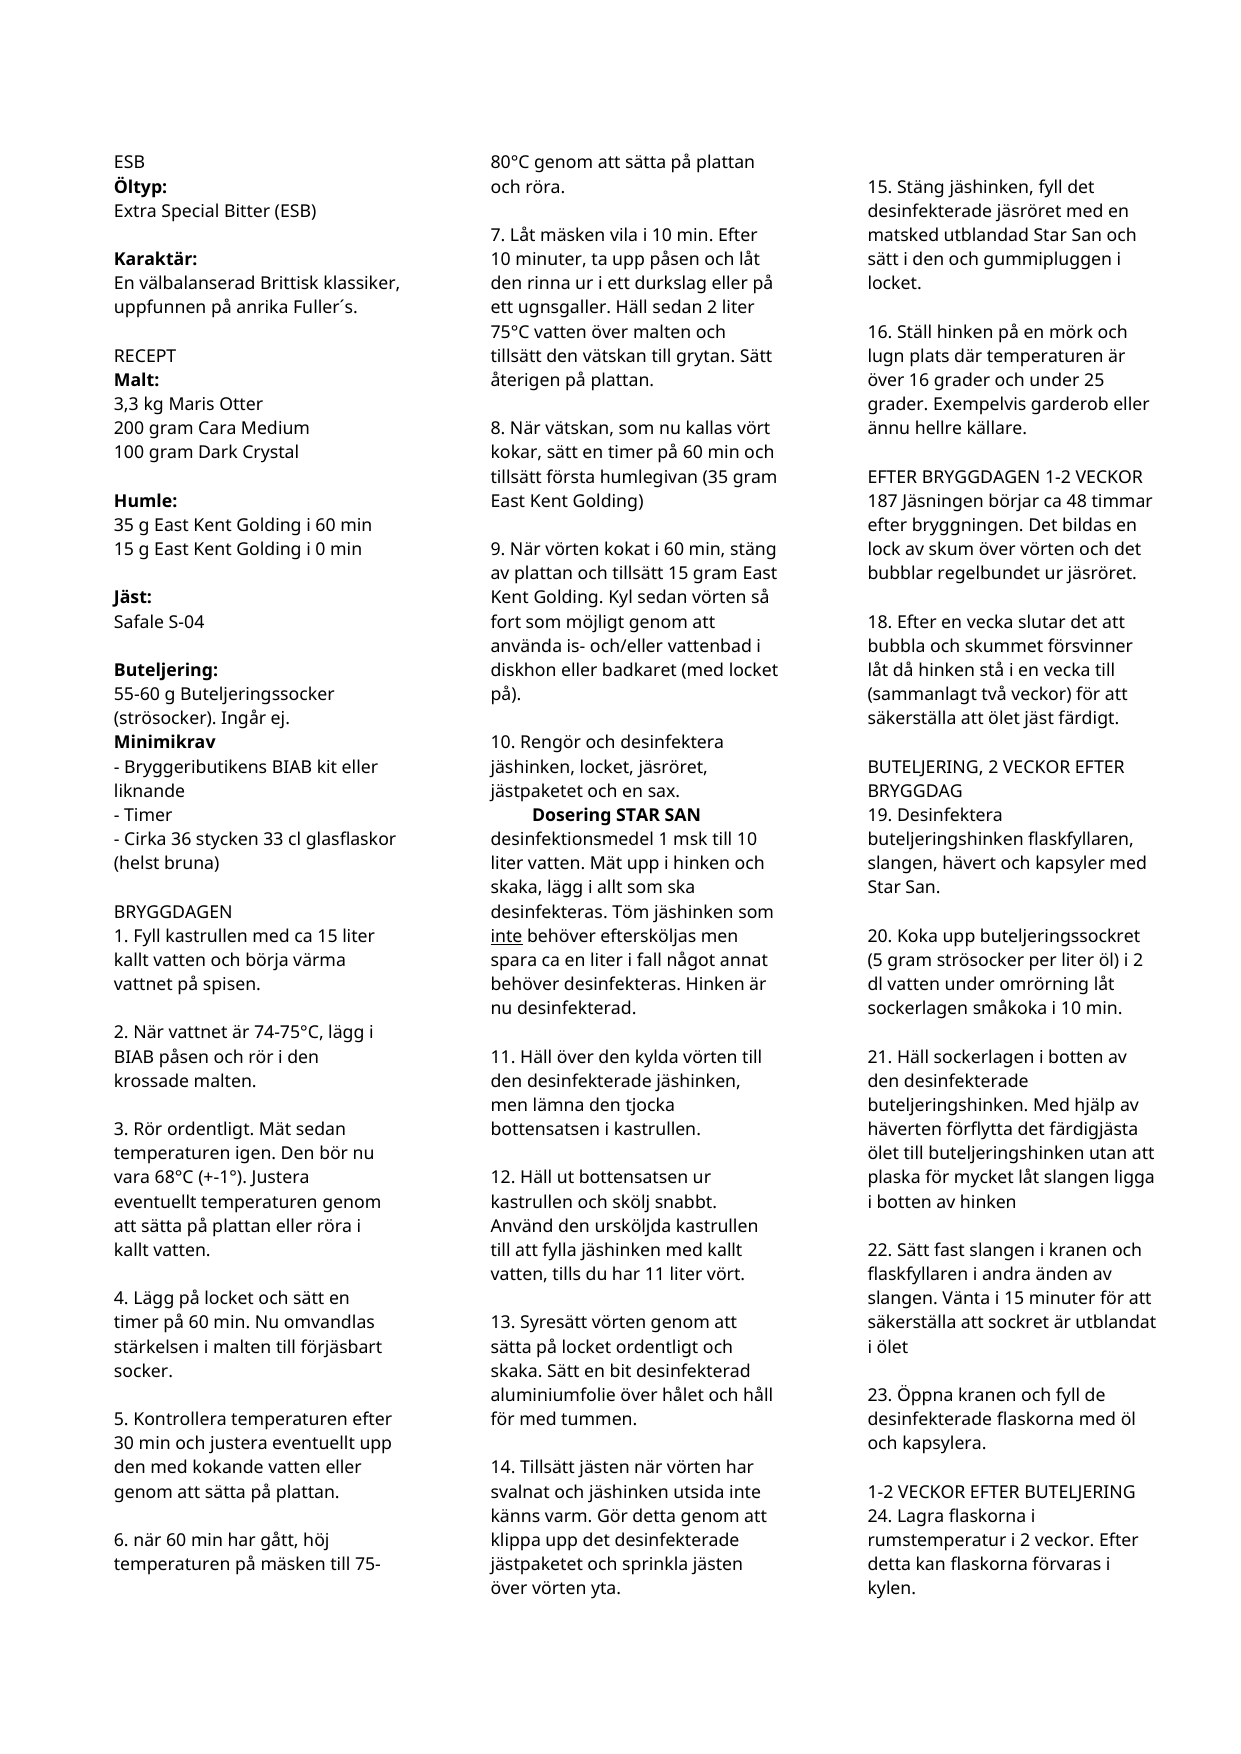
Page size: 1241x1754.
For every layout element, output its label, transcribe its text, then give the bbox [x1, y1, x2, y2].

text 8. När vätskan, som nu kallas vört kokar, sätt en timer på 60 min och tillsätt första humlegivan (35 gram East Kent Golding) [490, 416, 780, 512]
text 187 Jäsningen börjar ca 48 timmar efter bryggningen. Det bildas en lock av skum över vörten och det bubblar regelbundet ur jäsröret. [867, 488, 1157, 585]
text 23. Öppna kranen och fyll de desinfekterade flaskorna med öl och kapsylera. [867, 1382, 1157, 1455]
text 20. Koka upp buteljeringssockret (5 gram strösocker per liter öl) i 2 dl vatten under omrörning låt sockerlagen småkoka i 10 min. [867, 923, 1157, 1020]
text 5. Kontrollera temperaturen efter 30 min och justera eventuellt upp den med kokande vatten eller genom att sätta på plattan. [114, 1407, 394, 1503]
text BRYGGDAGEN [114, 899, 403, 923]
text 6. när 60 min har gått, höj temperaturen på mäsken till 75- [114, 1527, 403, 1576]
text 18. Efter en vecka slutar det att bubbla och skummet försvinner låt då hinken stå i en vecka till (sammanlagt två veckor) för att säkerställa att ölet jäst färdigt. [867, 609, 1157, 730]
text (strösocker). Ingår ej. [114, 706, 403, 730]
text Buteljering: [114, 657, 403, 682]
text 15. Stäng jäshinken, fyll det desinfekterade jäsröret med en matsked utblandad Star San och sätt i den och gummipluggen i locket. [867, 174, 1157, 295]
text RECEPT [114, 343, 403, 367]
text 1. Fyll kastrullen med ca 15 liter kallt vatten och börja värma vattnet på spisen. [114, 923, 394, 996]
text 3,3 kg Maris Otter [114, 392, 403, 416]
text 16. Ställ hinken på en mörk och lugn plats där temperaturen är över 16 grader och under 25 grader. Exempelvis garderob eller ännu hellre källare. [867, 319, 1157, 440]
text EFTER BRYGGDAGEN 1-2 VECKOR [867, 464, 1157, 488]
text 19. Desinfektera buteljeringshinken flaskfyllaren, slangen, hävert och kapsyler med Star San. [867, 802, 1157, 899]
text 13. Syresätt vörten genom att sätta på locket ordentligt och skaka. Sätt en bit desinfekterad aluminiumfolie över hålet och håll för med tummen. [490, 1310, 780, 1431]
text - Timer [114, 802, 414, 827]
text 3. Rör ordentligt. Mät sedan temperaturen igen. Den bör nu vara 68°C (+-1°). Justera eventuellt temperaturen genom att sätta på plattan eller röra i kallt vatten. [114, 1117, 394, 1262]
text 35 g East Kent Golding i 60 min [114, 512, 403, 537]
text 4. Lägg på locket och sätt en timer på 60 min. Nu omvandlas stärkelsen i malten till förjäsbart socker. [114, 1286, 394, 1382]
text 10. Rengör och desinfektera jäshinken, locket, jäsröret, jästpaketet och en sax. [490, 730, 780, 802]
text Minimikrav [114, 730, 403, 754]
text 80°C genom att sätta på plattan och röra. [490, 150, 780, 198]
text 7. Låt mäsken vila i 10 min. Efter 10 minuter, ta upp påsen och låt den rinna ur i ett durkslag eller på ett ugnsgaller. Häll sedan 2 liter 75°C vatten över malten och tillsätt den vätskan till grytan. Sätt återigen på plattan. [490, 222, 780, 392]
text Safale S-04 [114, 609, 403, 633]
text Malt: [114, 367, 403, 392]
text ESB [114, 150, 428, 174]
text En välbalanserad Brittisk klassiker, uppfunnen på anrika Fuller´s. [114, 271, 403, 319]
text 55-60 g Buteljeringssocker [114, 682, 403, 706]
text 100 gram Dark Crystal [114, 440, 403, 464]
text Karaktär: [114, 247, 403, 271]
text - Cirka 36 stycken 33 cl glasflaskor (helst bruna) [114, 827, 414, 875]
text 9. När vörten kokat i 60 min, stäng av plattan och tillsätt 15 gram East Kent Golding. Kyl sedan vörten så fort som möjligt genom att använda is- och/eller vattenbad i diskhon eller badkaret (med locket på). [490, 537, 780, 706]
text - Bryggeributikens BIAB kit eller liknande [114, 754, 403, 802]
text 15 g East Kent Golding i 0 min [114, 537, 403, 561]
text 2. När vattnet är 74-75°C, lägg i BIAB påsen och rör i den krossade malten. [114, 1020, 394, 1092]
text Dosering STAR SAN desinfektionsmedel 1 msk till 10 liter vatten. Mät upp i hinken och skaka, lägg i allt som ska desinfekteras. Töm jäshinken som inte behöver eftersköljas men spara ca en liter i fall något annat behöver desinfekteras. Hinken är nu desinfekterad. [490, 802, 780, 1020]
text 24. Lagra flaskorna i rumstemperatur i 2 veckor. Efter detta kan flaskorna förvaras i kylen. [867, 1503, 1157, 1600]
text 14. Tillsätt jästen när vörten har svalnat och jäshinken utsida inte känns varm. Gör detta genom att klippa upp det desinfekterade jästpaketet och sprinkla jästen över vörten yta. [490, 1455, 780, 1600]
text 200 gram Cara Medium [114, 416, 403, 440]
text 22. Sätt fast slangen i kranen och flaskfyllaren i andra änden av slangen. Vänta i 15 minuter för att säkerställa att sockret är utblandat i ölet [867, 1237, 1157, 1358]
text Extra Special Bitter (ESB) [114, 198, 403, 222]
text Humle: [114, 488, 403, 512]
text 11. Häll över den kylda vörten till den desinfekterade jäshinken, men lämna den tjocka bottensatsen i kastrullen. [490, 1044, 780, 1141]
text Öltyp: [114, 174, 403, 198]
text BUTELJERING, 2 VECKOR EFTER BRYGGDAG [867, 754, 1157, 802]
text Jäst: [114, 585, 403, 609]
text 1-2 VECKOR EFTER BUTELJERING [867, 1479, 1157, 1503]
text 21. Häll sockerlagen i botten av den desinfekterade buteljeringshinken. Med hjälp av häverten förflytta det färdigjästa ölet till buteljeringshinken utan att plaska för mycket låt slangen ligga i botten av hinken [867, 1044, 1157, 1213]
text 12. Häll ut bottensatsen ur kastrullen och skölj snabbt. Använd den ursköljda kastrullen till att fylla jäshinken med kallt vatten, tills du har 11 liter vört. [490, 1165, 780, 1286]
